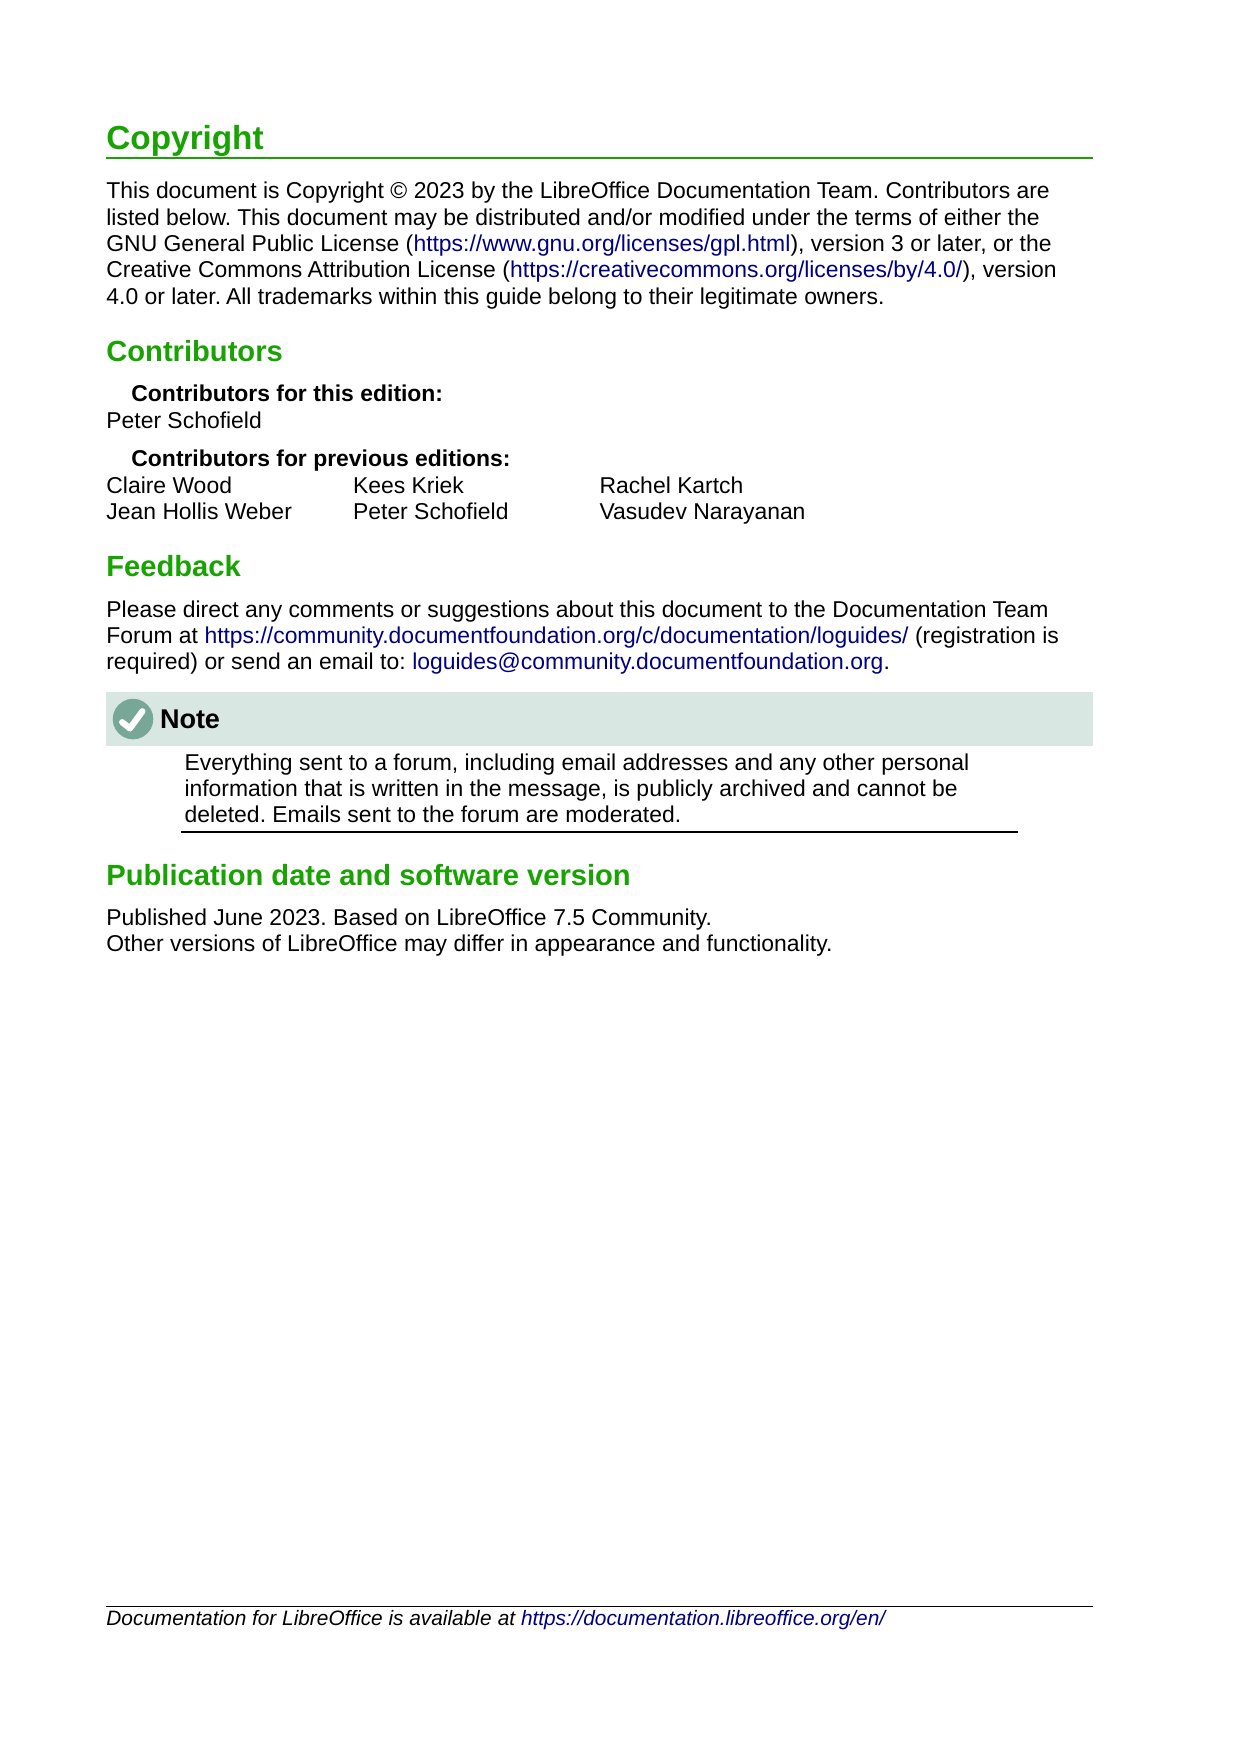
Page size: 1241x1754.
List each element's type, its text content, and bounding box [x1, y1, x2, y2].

text Contributors for this edition: [131, 380, 1093, 407]
subtitle Feedback [106, 549, 1093, 583]
subtitle Contributors [106, 334, 1093, 368]
text This document is Copyright © 2023 by the LibreOffice Documentation Team. Contributors are listed below. This document may be distributed and/or modified under the terms of either the GNU General Public License (https://www.gnu.org/licenses/gpl.html), version 3 or later, or the Creative Commons Attribution License (https://creativecommons.org/licenses/by/4.0/), version 4.0 or later. All trademarks within this guide belong to their legitimate owners. [106, 177, 1093, 309]
text Kees Kriek [353, 472, 599, 498]
text Contributors for previous editions: [131, 445, 1093, 472]
text Claire Wood [106, 472, 353, 498]
text Peter Schofield [106, 407, 353, 433]
text Published June 2023. Based on LibreOffice 7.5 Community. Other versions of LibreOffice may differ in appearance and functionality. [106, 904, 1093, 957]
text Please direct any comments or suggestions about this document to the Documentation Team Forum at https://community.documentfoundation.org/c/documentation/loguides/ (registration is required) or send an email to: loguides@community.documentfoundation.org. [106, 596, 1093, 674]
subtitle Publication date and software version [106, 858, 1093, 891]
text Peter Schofield [353, 498, 599, 524]
text Jean Hollis Weber [106, 498, 353, 524]
text Rachel Kartch [599, 472, 846, 498]
subtitle Copyright [106, 118, 1093, 157]
text Everything sent to a forum, including email addresses and any other personal information that is written in the message, is publicly archived and cannot be deleted. Emails sent to the forum are moderated. [181, 746, 1018, 831]
text Vasudev Narayanan [599, 498, 846, 524]
subtitle Note [106, 692, 1093, 746]
